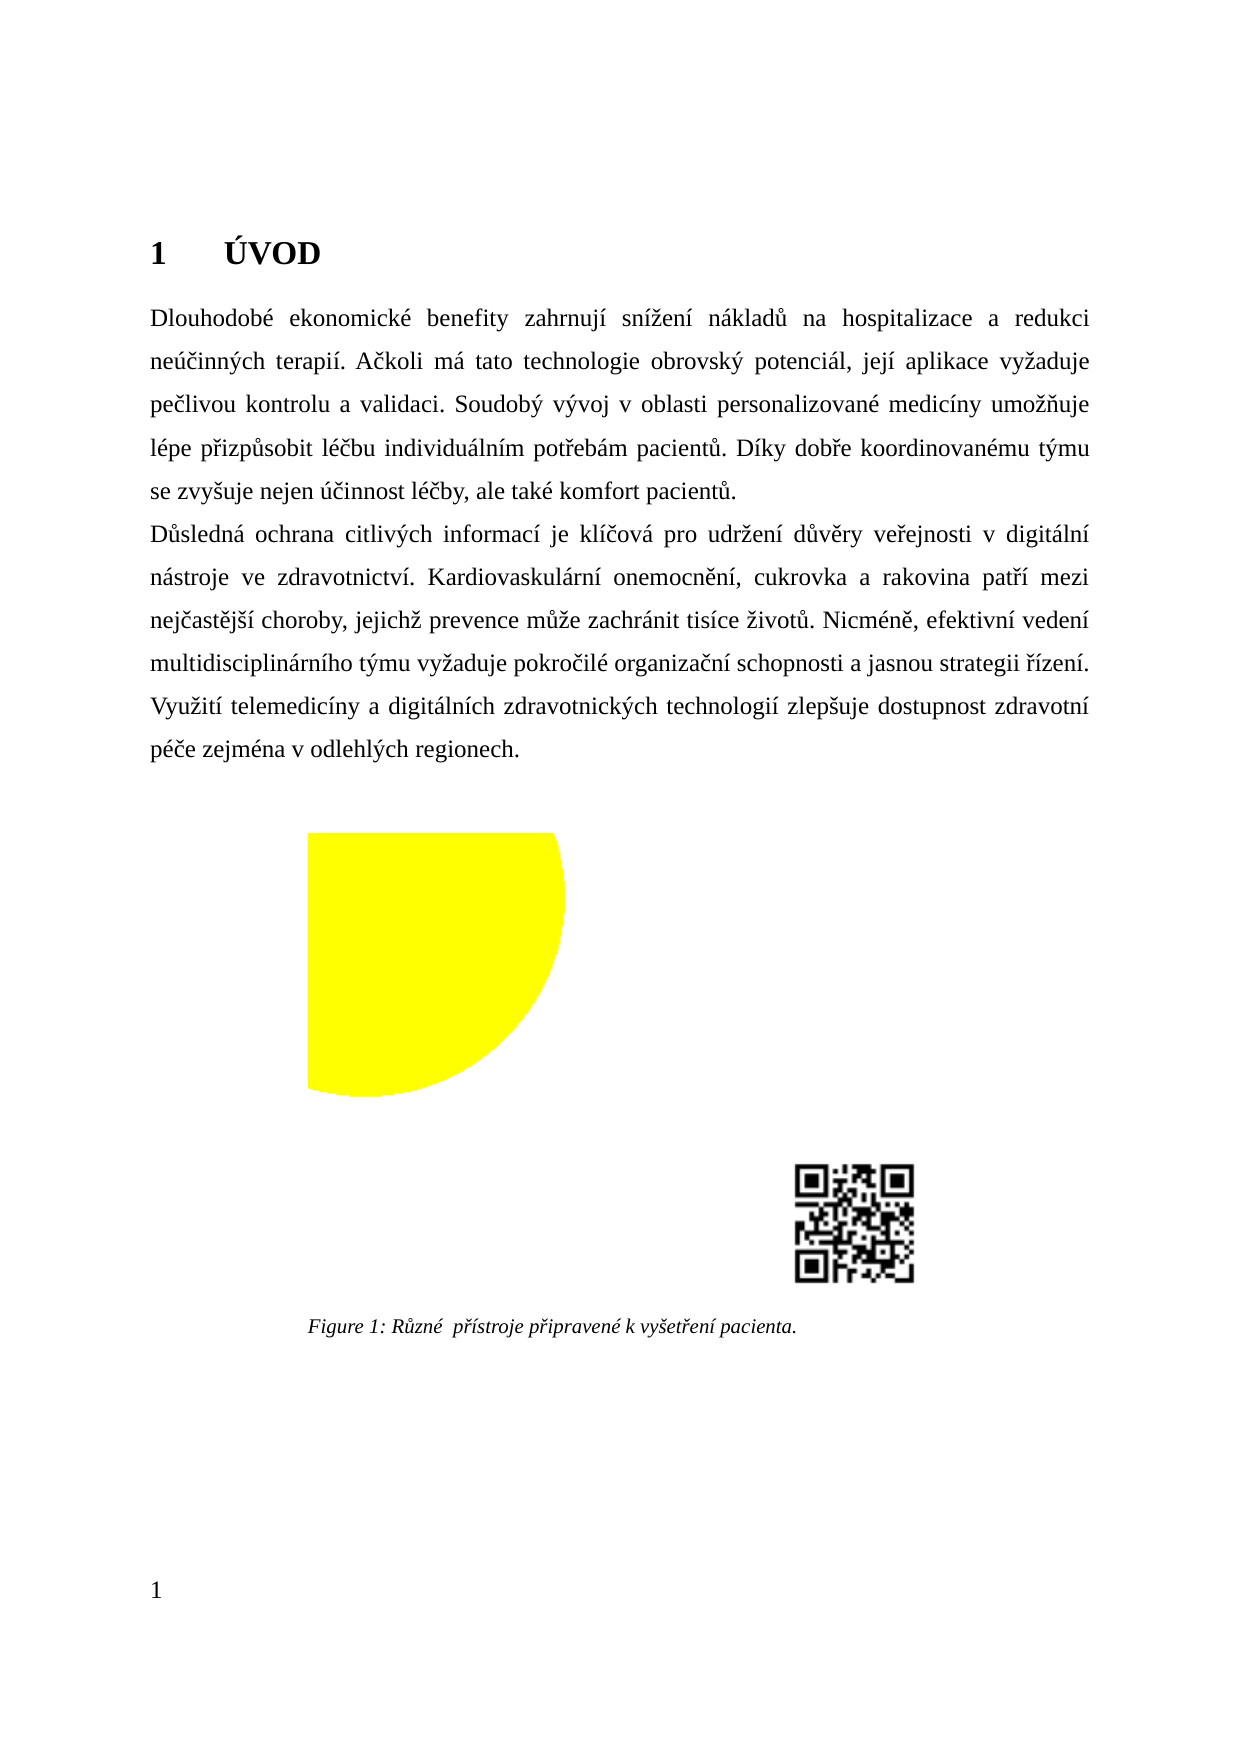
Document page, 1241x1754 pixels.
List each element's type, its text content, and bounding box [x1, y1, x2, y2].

text Důsledná ochrana citlivých informací je klíčová pro udržení důvěry veřejnosti v digitální nástroje ve zdravotnictví. Kardiovaskulární onemocnění, cukrovka a rakovina patří mezi nejčastější choroby, jejichž prevence může zachránit tisíce životů. Nicméně, efektivní vedení multidisciplinárního týmu vyžaduje pokročilé organizační schopnosti a jasnou strategii řízení. Využití telemedicíny a digitálních zdravotnických technologií zlepšuje dostupnost zdravotní péče zejména v odlehlých regionech. [150, 519, 1090, 763]
picture [307, 833, 933, 1302]
text Figure 1: Různé přístroje připravené k vyšetření pacienta. [308, 1302, 933, 1338]
subtitle Úvod [150, 233, 1090, 272]
text Dlouhodobé ekonomické benefity zahrnují snížení nákladů na hospitalizace a redukci neúčinných terapií. Ačkoli má tato technologie obrovský potenciál, její aplikace vyžaduje pečlivou kontrolu a validaci. Soudobý vývoj v oblasti personalizované medicíny umožňuje lépe přizpůsobit léčbu individuálním potřebám pacientů. Díky dobře koordinovanému týmu se zvyšuje nejen účinnost léčby, ale také komfort pacientů. [150, 303, 1090, 504]
